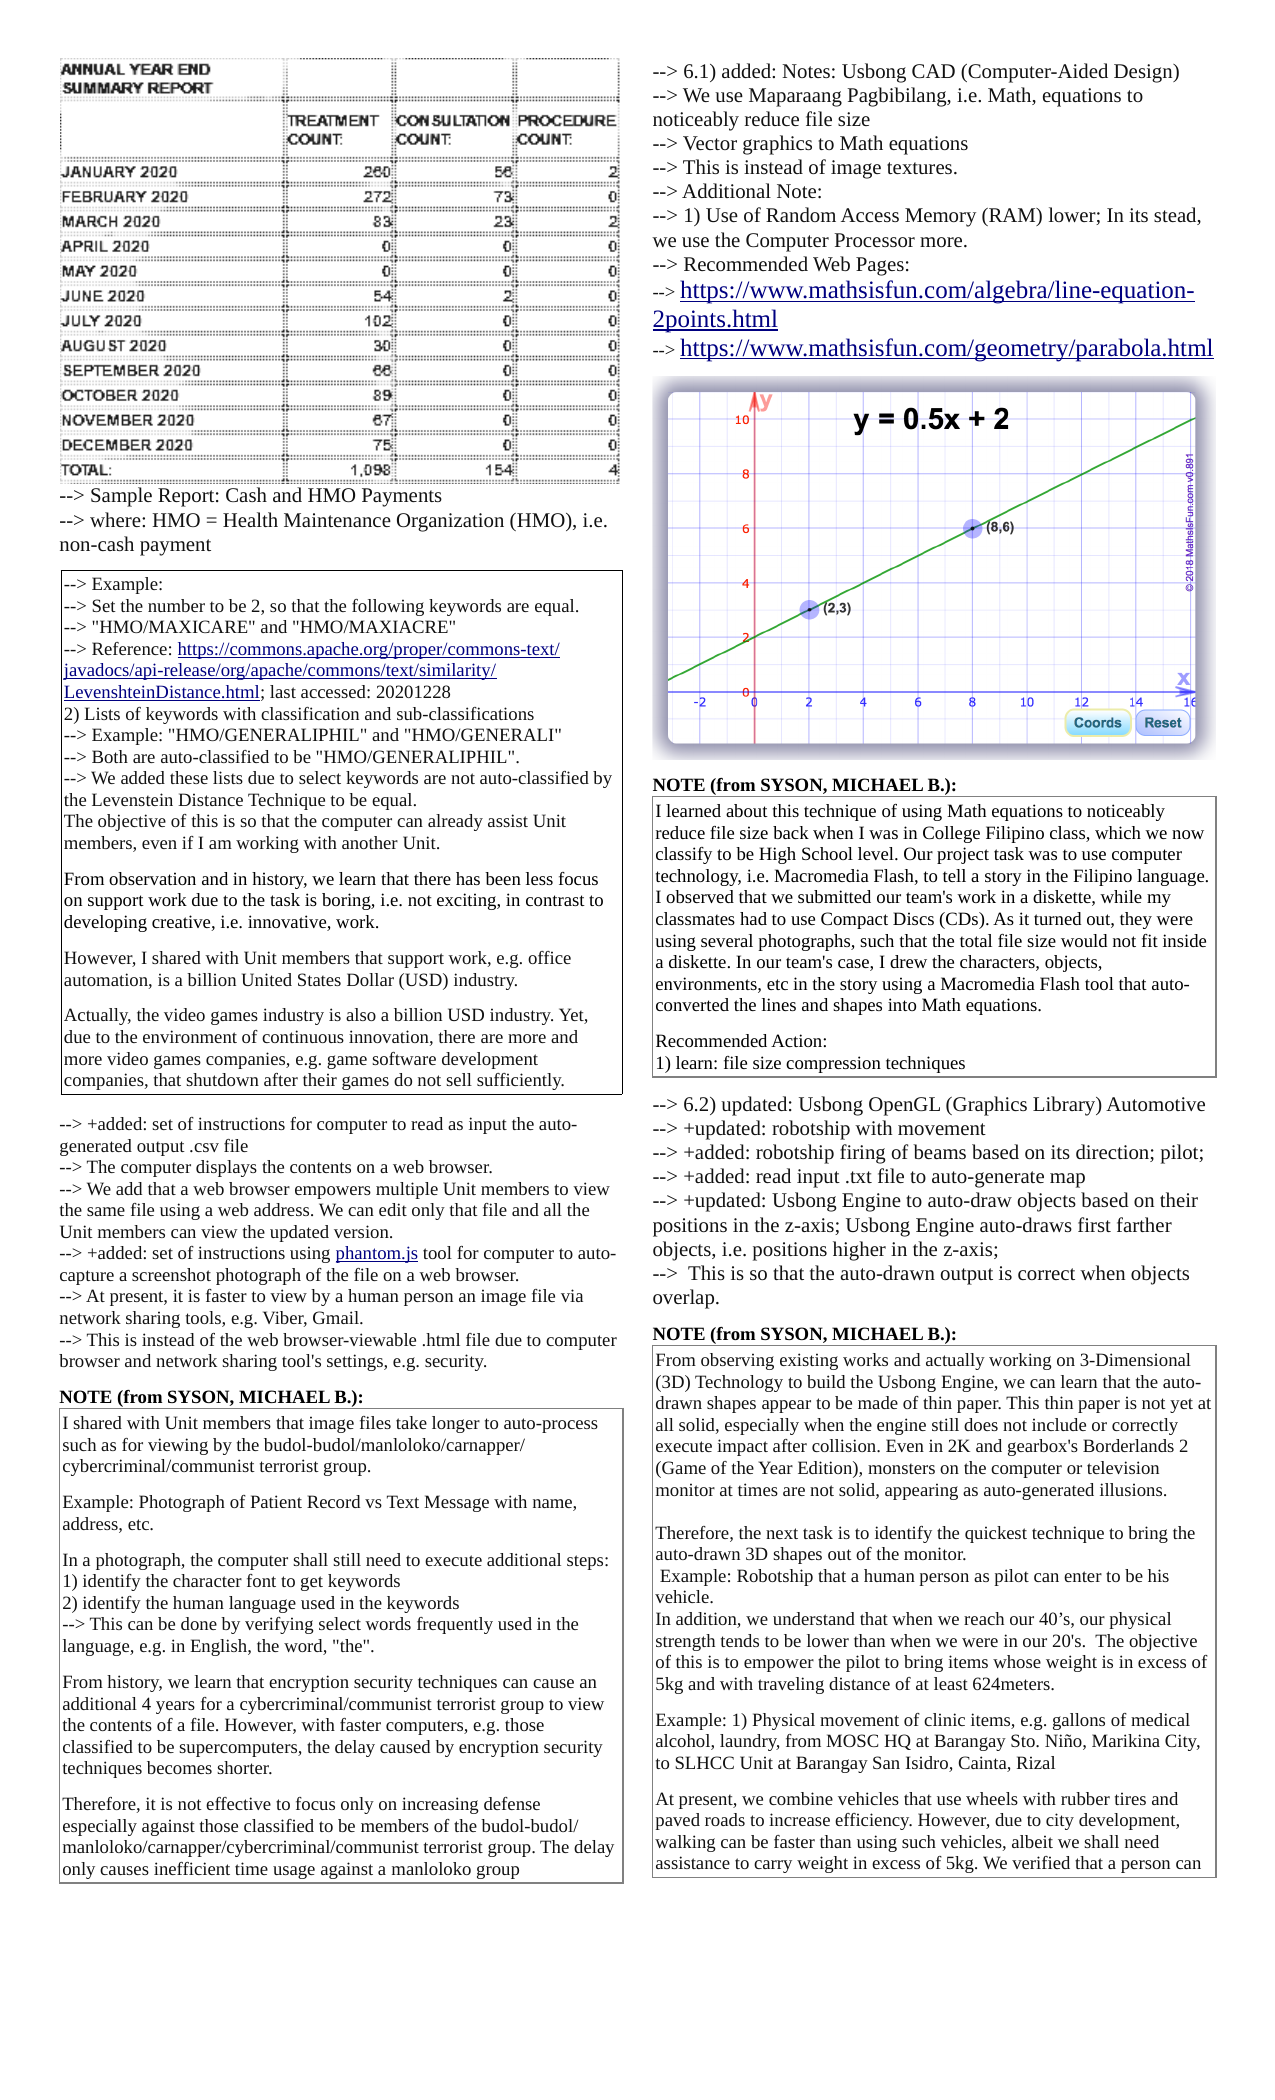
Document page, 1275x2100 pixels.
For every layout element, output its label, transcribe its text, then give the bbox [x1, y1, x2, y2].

text NOTE (from SYSON, MICHAEL B.): [652, 1323, 1216, 1345]
text --> 1) Use of Random Access Memory (RAM) lower; In its stead, we use the Computer Processor more. --> Recommended Web Pages: --> https://www.mathsisfun.com/algebra/line-equation-2points.html --> https://www.mathsisfun.com/geometry/parabola.html [652, 203, 1216, 362]
text --> +updated: Usbong Engine to auto-draw objects based on their positions in the z-axis; Usbong Engine auto-draws first farther objects, i.e. positions higher in the z-axis; [652, 1188, 1216, 1261]
table_header I learned about this technique of using Math equations to noticeably reduce file size back when I was in College Filipino class, which we now classify to be High School level. Our project task was to use computer technology, i.e. Macromedia Flash, to tell a story in the Filipino language. I observed that we submitted our team's work in a diskette, while my classmates had to use Compact Discs (CDs). As it turned out, they were using several photographs, such that the total file size would not fit inside a diskette. In our team's case, I drew the characters, objects, environments, etc in the story using a Macromedia Flash tool that auto-converted the lines and shapes into Math equations. Recommended Action: 1) learn: file size compression techniques [653, 797, 1215, 1076]
text --> 6.2) updated: Usbong OpenGL (Graphics Library) Automotive [652, 1092, 1216, 1116]
text --> Vector graphics to Math equations --> This is instead of image textures. --> Additional Note: [652, 131, 1216, 203]
text NOTE (from SYSON, MICHAEL B.): [652, 774, 1216, 796]
text NOTE (from SYSON, MICHAEL B.): [59, 1386, 623, 1408]
table_header I shared with Unit members that image files take longer to auto-process such as for viewing by the budol-budol/manloloko/carnapper/ cybercriminal/communist terrorist group. Example: Photograph of Patient Record vs Text Message with name, address, etc. In a photograph, the computer shall still need to execute additional steps: 1) identify the character font to get keywords 2) identify the human language used in the keywords --> This can be done by verifying select words frequently used in the language, e.g. in English, the word, "the". From history, we learn that encryption security techniques can cause an additional 4 years for a cybercriminal/communist terrorist group to view the contents of a file. However, with faster computers, e.g. those classified to be supercomputers, the delay caused by encryption security techniques becomes shorter. Therefore, it is not effective to focus only on increasing defense especially against those classified to be members of the budol-budol/ manloloko/carnapper/cybercriminal/communist terrorist group. The delay only causes inefficient time usage against a manloloko group [60, 1409, 622, 1882]
text --> +updated: robotship with movement [652, 1116, 1216, 1140]
text --> where: HMO = Health Maintenance Organization (HMO), i.e. non-cash payment [59, 507, 623, 556]
text --> Sample Report: Cash and HMO Payments [59, 59, 623, 507]
table_header From observing existing works and actually working on 3-Dimensional (3D) Technology to build the Usbong Engine, we can learn that the auto-drawn shapes appear to be made of thin paper. This thin paper is not yet at all solid, especially when the engine still does not include or correctly execute impact after collision. Even in 2K and gearbox's Borderlands 2 (Game of the Year Edition), monsters on the computer or television monitor at times are not solid, appearing as auto-generated illusions. Therefore, the next task is to identify the quickest technique to bring the auto-drawn 3D shapes out of the monitor. Example: Robotship that a human person as pilot can enter to be his vehicle. In addition, we understand that when we reach our 40’s, our physical strength tends to be lower than when we were in our 20's. The objective of this is to empower the pilot to bring items whose weight is in excess of 5kg and with traveling distance of at least 624meters. Example: 1) Physical movement of clinic items, e.g. gallons of medical alcohol, laundry, from MOSC HQ at Barangay Sto. Niño, Marikina City, to SLHCC Unit at Barangay San Isidro, Cainta, Rizal At present, we combine vehicles that use wheels with rubber tires and paved roads to increase efficiency. However, due to city development, walking can be faster than using such vehicles, albeit we shall need assistance to carry weight in excess of 5kg. We verified that a person can [653, 1346, 1215, 1877]
text --> +added: robotship firing of beams based on its direction; pilot; --> +added: read input .txt file to auto-generate map [652, 1140, 1216, 1188]
text --> +added: set of instructions for computer to read as input the auto-generated output .csv file --> The computer displays the contents on a web browser. --> We add that a web browser empowers multiple Unit members to view the same file using a web address. We can edit only that file and all the Unit members can view the updated version. --> +added: set of instructions using phantom.js tool for computer to auto-capture a screenshot photograph of the file on a web browser. --> At present, it is faster to view by a human person an image file via network sharing tools, e.g. Viber, Gmail. --> This is instead of the web browser-viewable .html file due to computer browser and network sharing tool's settings, e.g. security. [59, 1113, 623, 1372]
table_header --> Example: --> Set the number to be 2, so that the following keywords are equal. --> "HMO/MAXICARE" and "HMO/MAXIACRE" --> Reference: https://commons.apache.org/proper/commons-text/ javadocs/api-release/org/apache/commons/text/similarity/LevenshteinDistance.html; last accessed: 20201228 2) Lists of keywords with classification and sub-classifications --> Example: "HMO/GENERALIPHIL" and "HMO/GENERALI" --> Both are auto-classified to be "HMO/GENERALIPHIL". --> We added these lists due to select keywords are not auto-classified by the Levenstein Distance Technique to be equal. The objective of this is so that the computer can already assist Unit members, even if I am working with another Unit. From observation and in history, we learn that there has been less focus on support work due to the task is boring, i.e. not exciting, in contrast to developing creative, i.e. innovative, work. However, I shared with Unit members that support work, e.g. office automation, is a billion United States Dollar (USD) industry. Actually, the video games industry is also a billion USD industry. Yet, due to the environment of continuous innovation, there are more and more video games companies, e.g. game software development companies, that shutdown after their games do not sell sufficiently. [62, 571, 622, 1093]
text --> 6.1) added: Notes: Usbong CAD (Computer-Aided Design) --> We use Maparaang Pagbibilang, i.e. Math, equations to noticeably reduce file size [652, 59, 1216, 131]
picture [652, 376, 1216, 760]
text --> This is so that the auto-drawn output is correct when objects overlap. [652, 1261, 1216, 1309]
